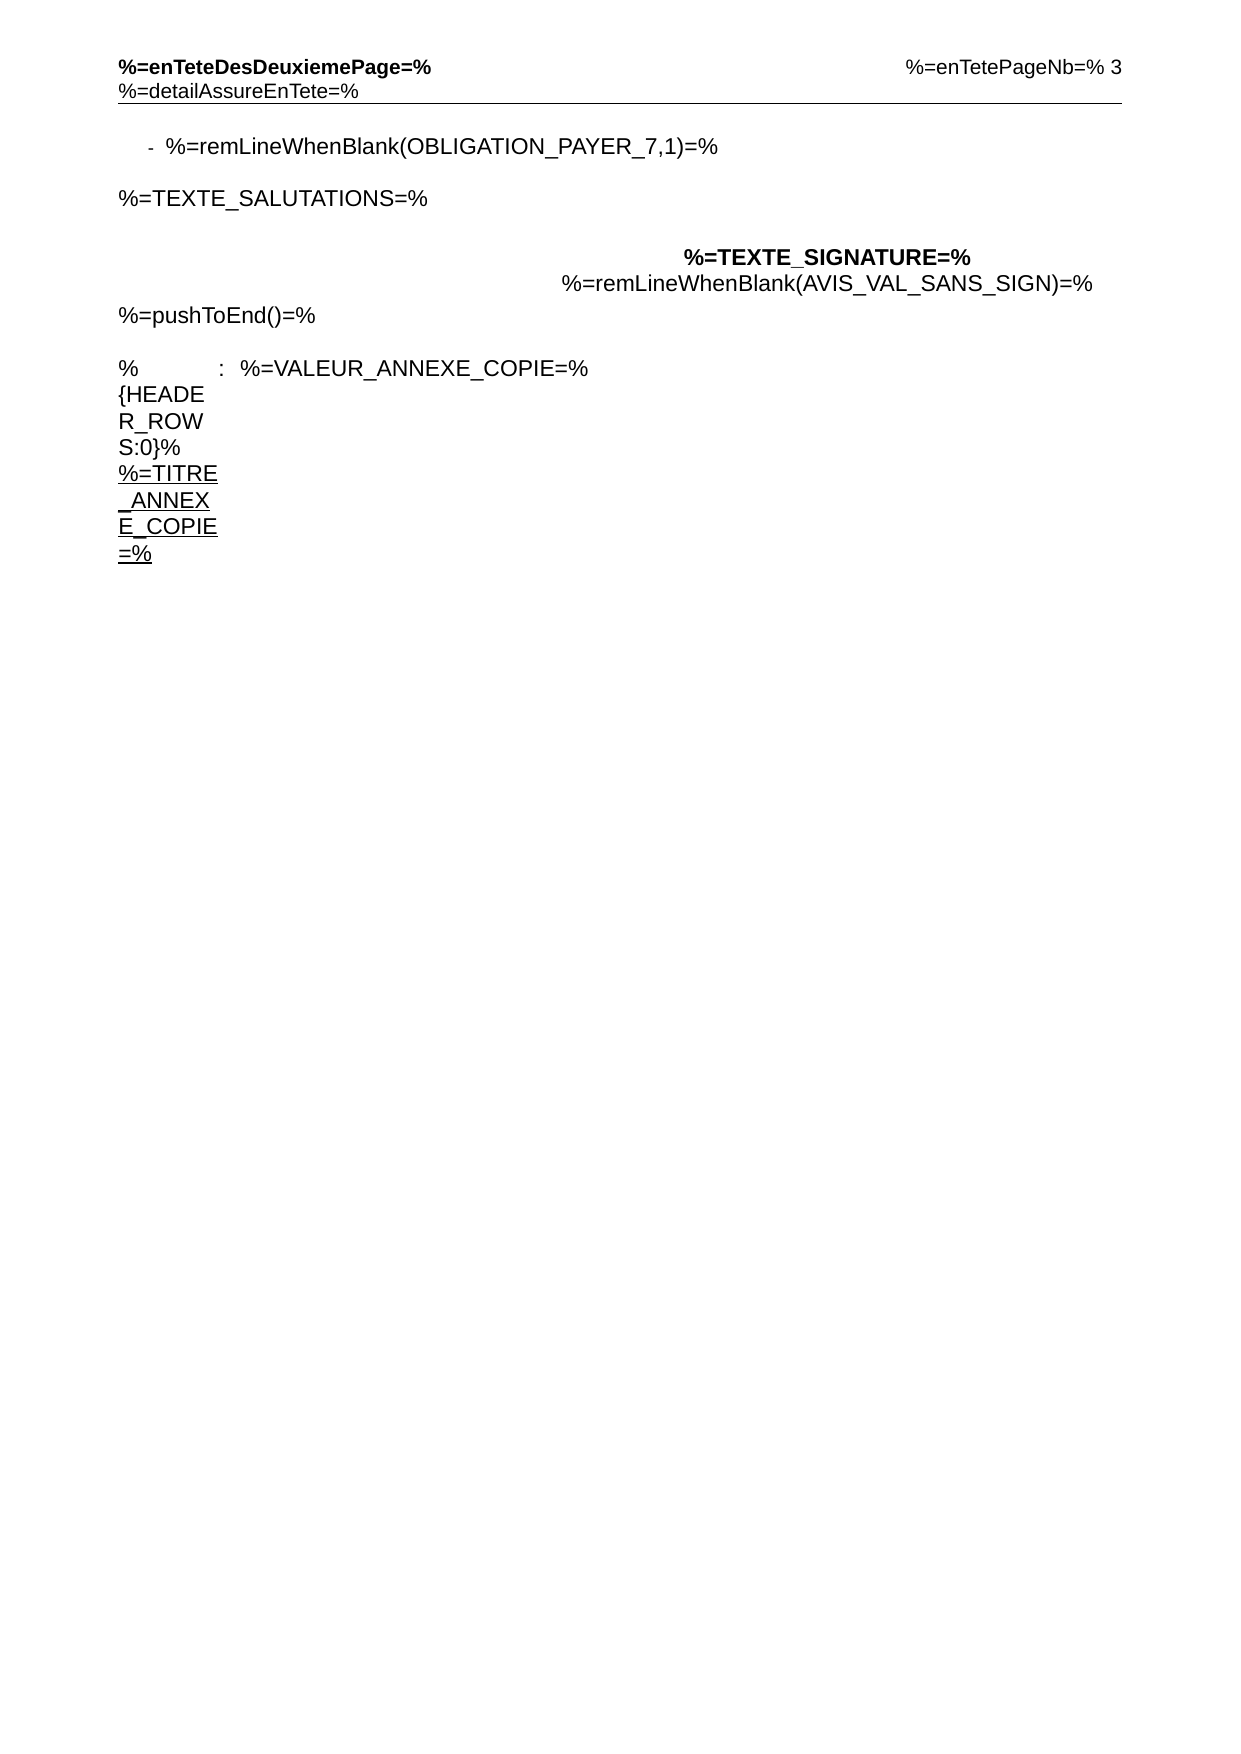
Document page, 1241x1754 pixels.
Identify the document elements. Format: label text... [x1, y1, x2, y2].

table_header %=VALEUR_ANNEXE_COPIE=% [240, 355, 1122, 566]
table_header : [218, 355, 240, 566]
list %=remLineWhenBlank(OBLIGATION_PAYER_7,1)=% [148, 133, 1122, 159]
text %=pushToEnd()=% [118, 302, 1122, 329]
table_header _ANNEXE_COPIE [118, 484, 218, 536]
table_header %=TEXTE_SIGNATURE=% %=remLineWhenBlank(AVIS_VAL_SANS_SIGN)=% [532, 238, 1122, 302]
table_header [118, 238, 532, 302]
table_header %{HEADER_ROWS:0}%%=TITRE [118, 355, 218, 483]
table_header =% [118, 537, 218, 566]
text %=TEXTE_SALUTATIONS=% [118, 185, 1122, 212]
